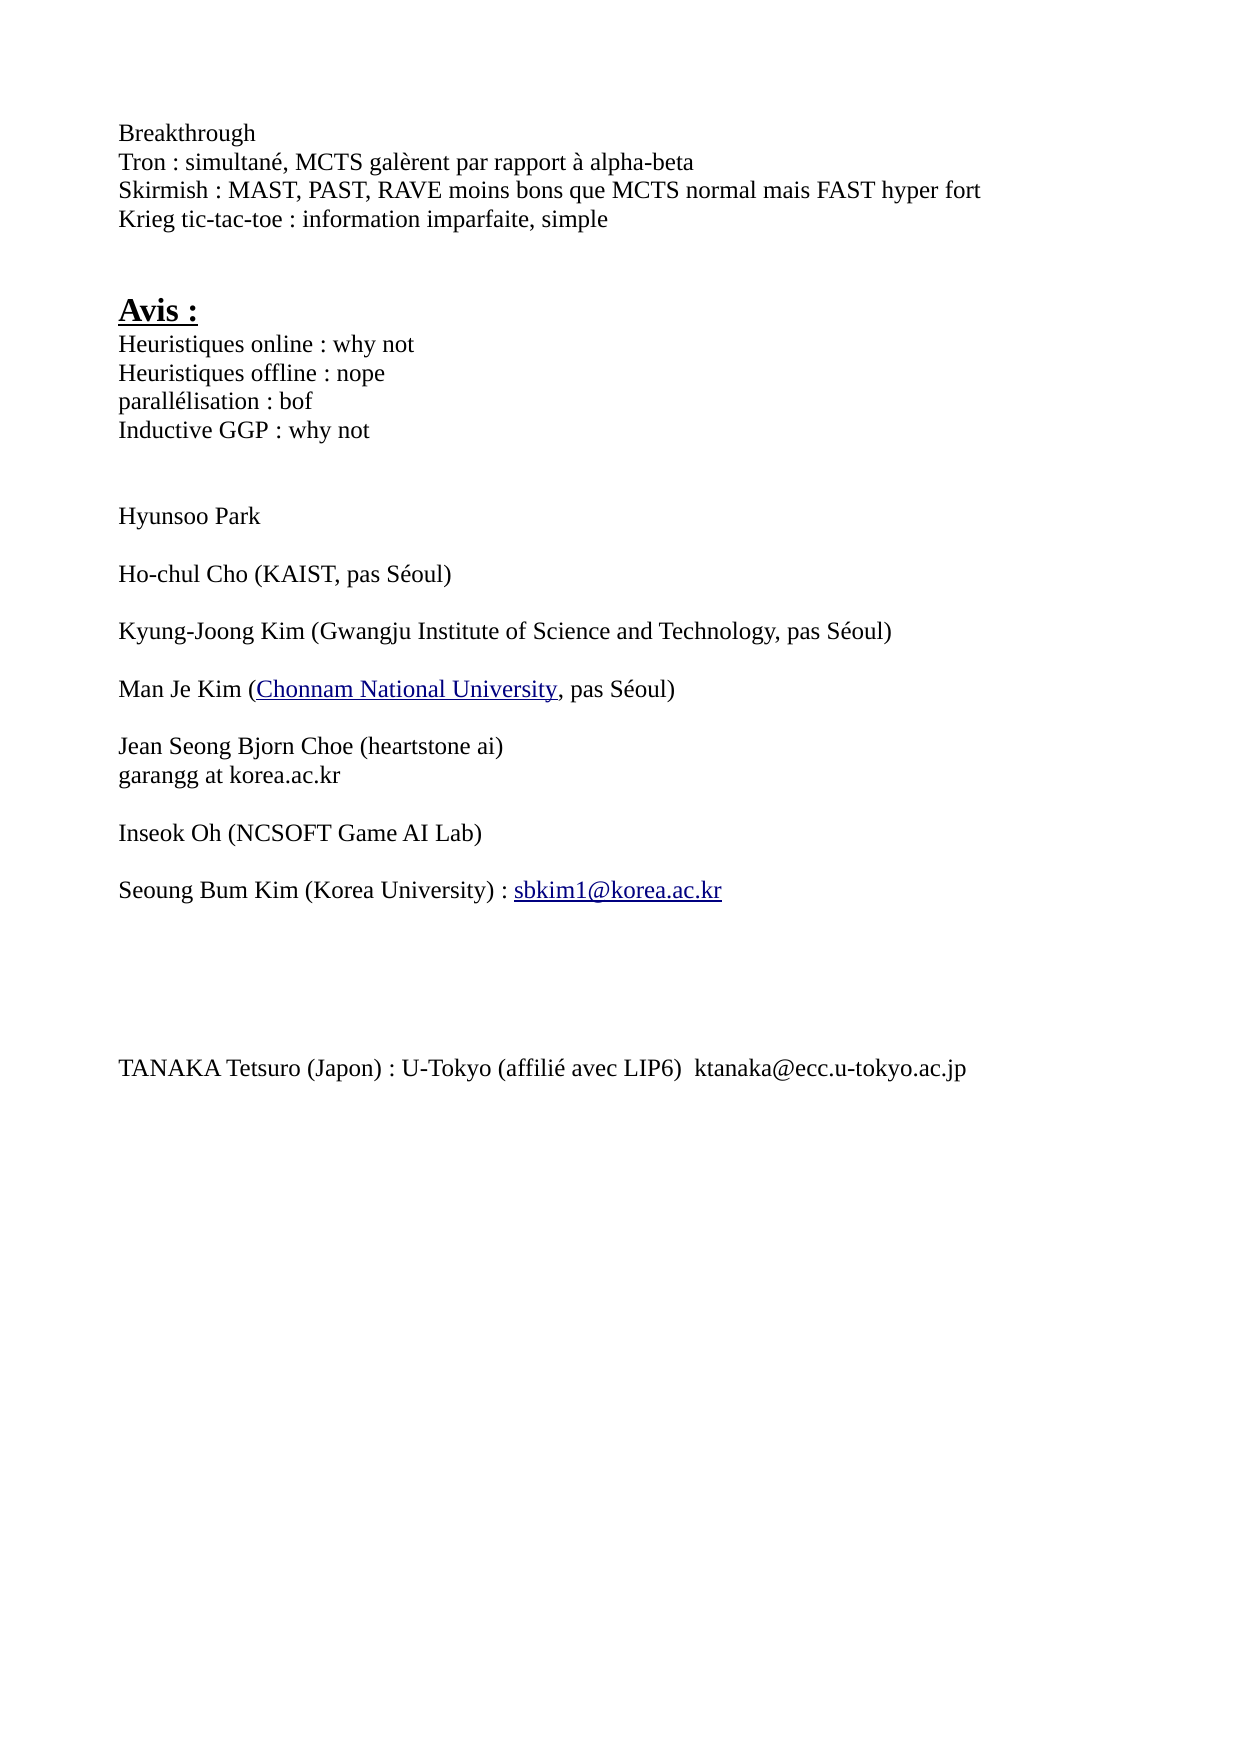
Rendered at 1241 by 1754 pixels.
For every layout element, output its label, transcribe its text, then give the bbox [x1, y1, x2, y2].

text Heuristiques offline : nope [118, 358, 1122, 386]
text parallélisation : bof [118, 386, 1122, 415]
text Krieg tic-tac-toe : information imparfaite, simple [118, 204, 1122, 233]
text Breakthrough [118, 118, 1122, 147]
text Skirmish : MAST, PAST, RAVE moins bons que MCTS normal mais FAST hyper fort [118, 176, 1122, 204]
text Heuristiques online : why not [118, 329, 1122, 358]
text garangg at korea.ac.kr [118, 760, 1122, 789]
text TANAKA Tetsuro (Japon) : U-Tokyo (affilié avec LIP6) ktanaka@ecc.u-tokyo.ac.jp [118, 1053, 1122, 1082]
text Seoung Bum Kim (Korea University) : sbkim1@korea.ac.kr [118, 875, 1122, 904]
text Jean Seong Bjorn Choe (heartstone ai) [118, 731, 1122, 760]
text Inseok Oh (NCSOFT Game AI Lab) [118, 818, 1122, 846]
text Ho-chul Cho (KAIST, pas Séoul) [118, 559, 1122, 588]
text Man Je Kim (Chonnam National University, pas Séoul) [118, 674, 1122, 703]
text Inductive GGP : why not [118, 415, 1122, 444]
text Tron : simultané, MCTS galèrent par rapport à alpha-beta [118, 147, 1122, 176]
text Avis : [118, 291, 1122, 329]
text Kyung-Joong Kim (Gwangju Institute of Science and Technology, pas Séoul) [118, 616, 1122, 645]
text Hyunsoo Park [118, 501, 1122, 530]
